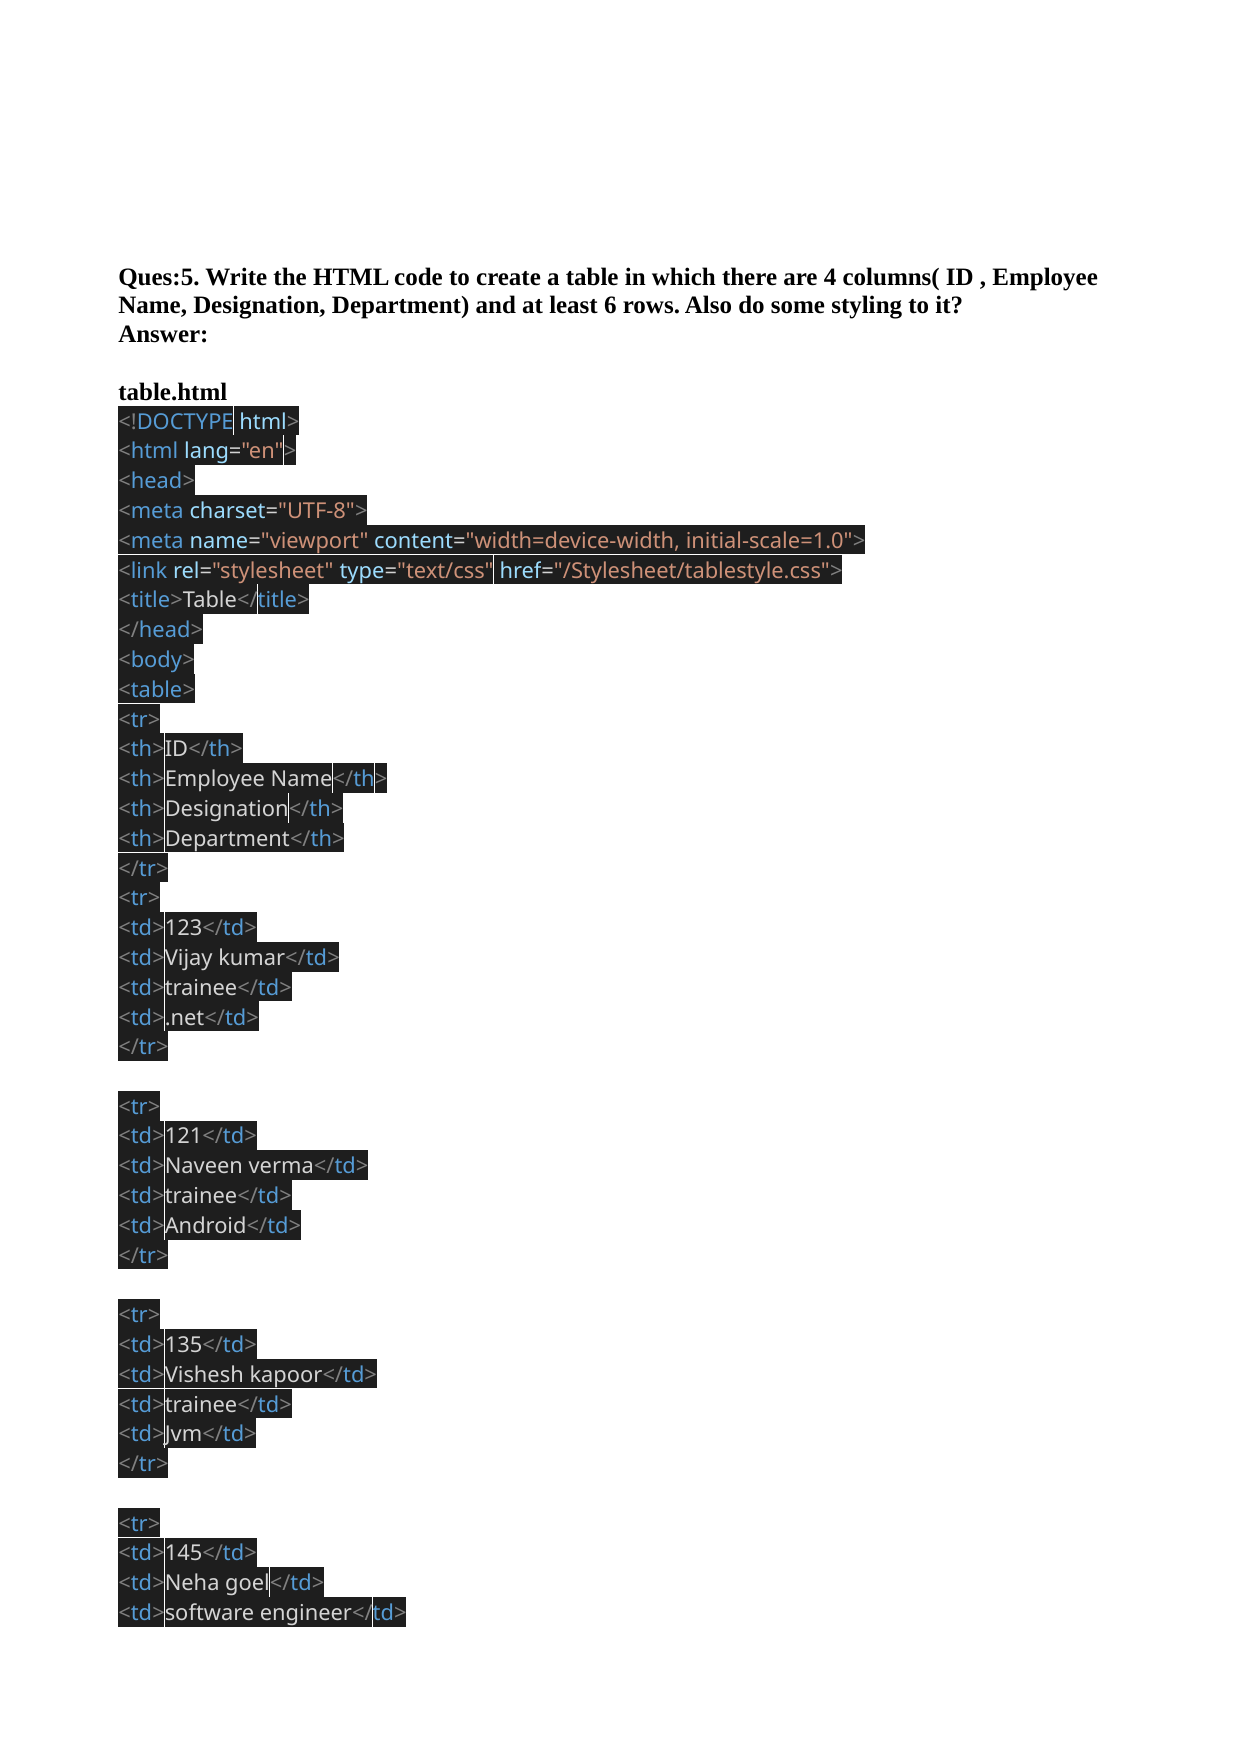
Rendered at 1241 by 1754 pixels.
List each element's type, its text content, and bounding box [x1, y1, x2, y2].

text <tr> [118, 882, 1122, 912]
text <tr> [118, 1508, 1122, 1537]
text </tr> [118, 1448, 1122, 1478]
text </tr> [118, 852, 1122, 882]
text <td>Jvm</td> [118, 1418, 1122, 1448]
text <body> [118, 644, 1122, 674]
text <meta charset="UTF-8"> [118, 495, 1122, 525]
text <td>trainee</td> [118, 1180, 1122, 1210]
text <td>Vijay kumar</td> [118, 942, 1122, 972]
text <title>Table</title> [118, 584, 1122, 614]
text </head> [118, 614, 1122, 644]
text <td>135</td> [118, 1329, 1122, 1359]
text <th>ID</th> [118, 733, 1122, 763]
text <tr> [118, 1091, 1122, 1121]
text <link rel="stylesheet" type="text/css" href="/Stylesheet/tablestyle.css"> [118, 554, 1122, 584]
text <td>Android</td> [118, 1210, 1122, 1240]
text <th>Designation</th> [118, 793, 1122, 823]
text <td>software engineer</td> [118, 1597, 1122, 1627]
text <td>123</td> [118, 912, 1122, 942]
text <html lang="en"> [118, 435, 1122, 465]
text <head> [118, 465, 1122, 495]
text <td>Neha goel</td> [118, 1567, 1122, 1597]
text <td>trainee</td> [118, 972, 1122, 1001]
text <table> [118, 674, 1122, 703]
text <td>.net</td> [118, 1001, 1122, 1031]
text <th>Department</th> [118, 823, 1122, 852]
text table.html [118, 377, 1122, 406]
text <td>trainee</td> [118, 1388, 1122, 1418]
text </tr> [118, 1240, 1122, 1269]
text <td>Naveen verma</td> [118, 1150, 1122, 1180]
text <!DOCTYPE html> [118, 406, 1122, 435]
text <td>121</td> [118, 1121, 1122, 1150]
text <meta name="viewport" content="width=device-width, initial-scale=1.0"> [118, 525, 1122, 554]
text <td>Vishesh kapoor</td> [118, 1359, 1122, 1388]
text Ques:5. Write the HTML code to create a table in which there are 4 columns( ID , Employee Name, Designation, Department) and at least 6 rows. Also do some styling to it? [118, 262, 1122, 319]
text <tr> [118, 1299, 1122, 1329]
text </tr> [118, 1031, 1122, 1061]
text <td>145</td> [118, 1537, 1122, 1567]
text <th>Employee Name</th> [118, 763, 1122, 793]
text <tr> [118, 703, 1122, 733]
text Answer: [118, 319, 1122, 348]
